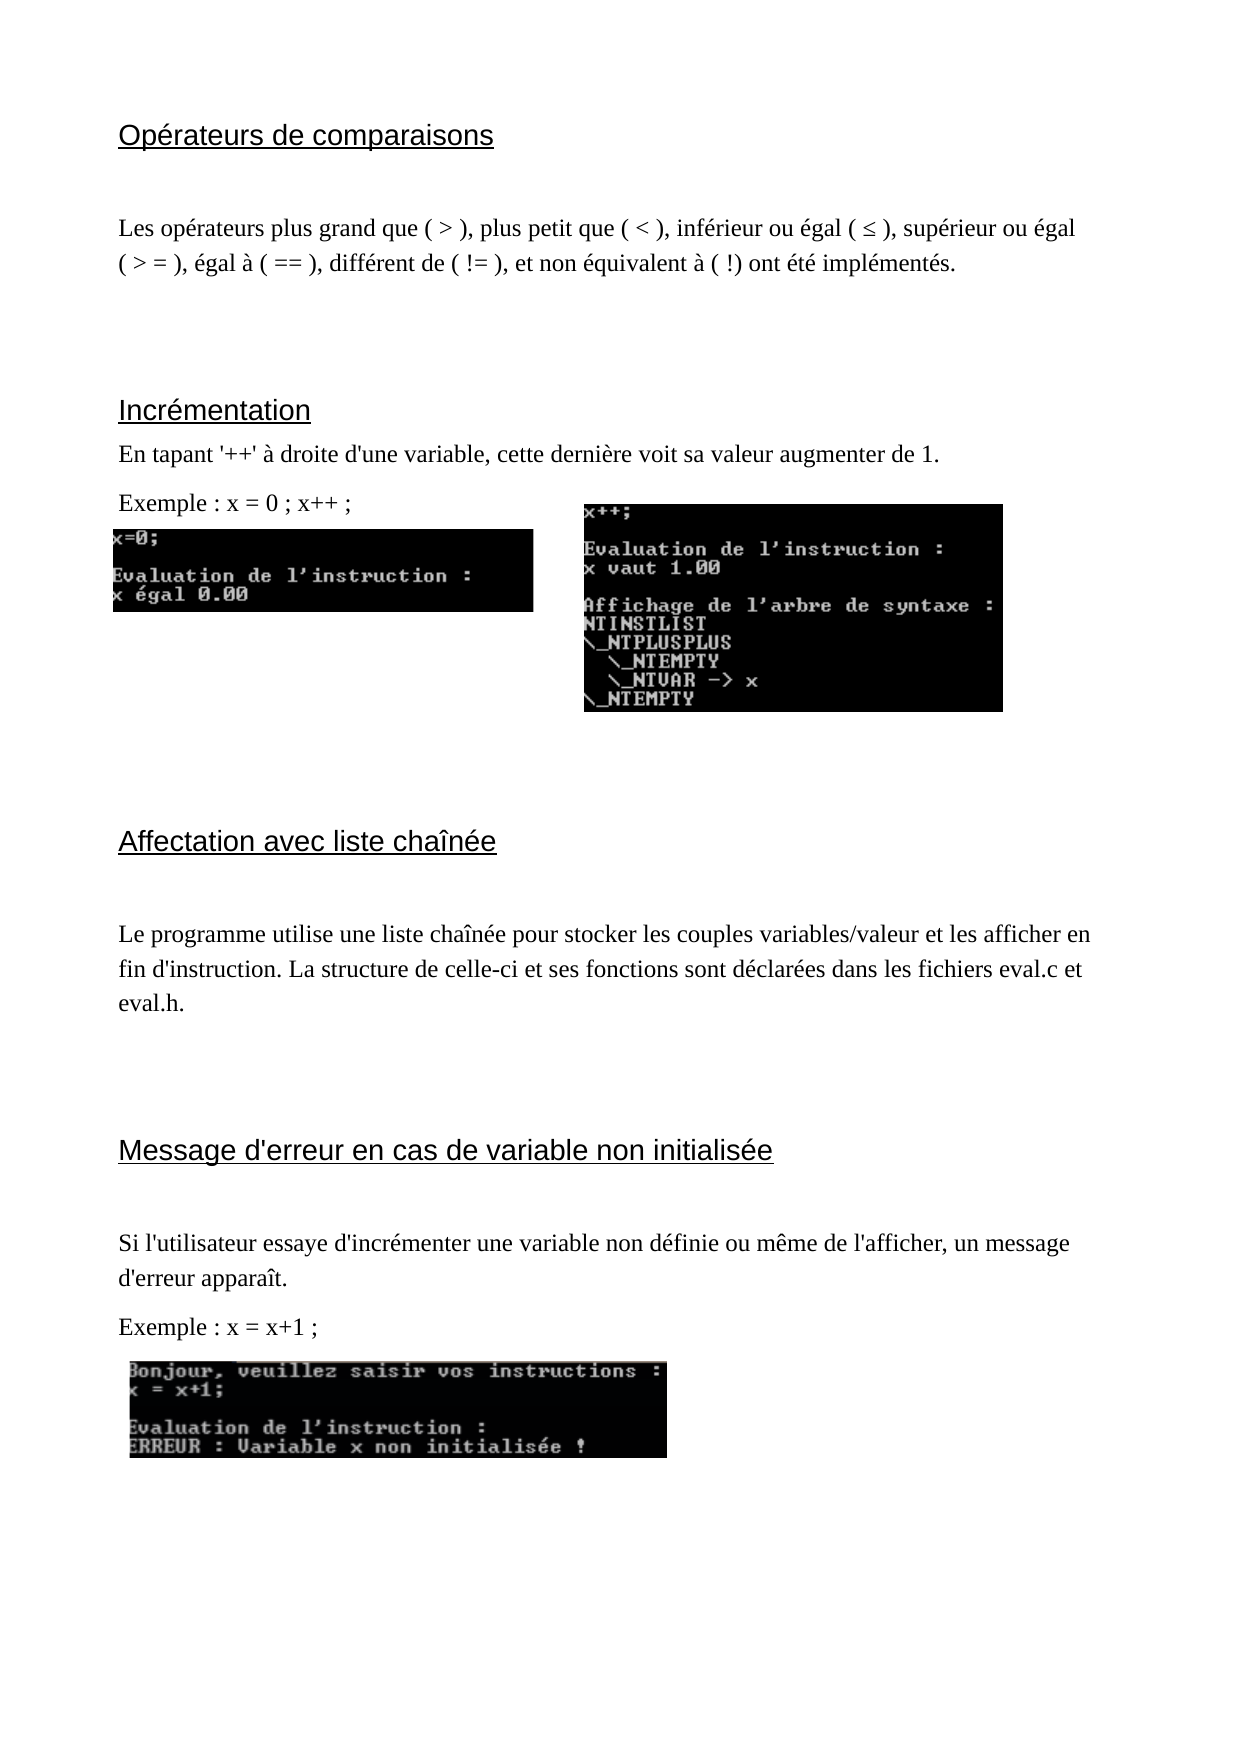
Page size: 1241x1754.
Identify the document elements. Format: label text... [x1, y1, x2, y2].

text En tapant '++' à droite d'une variable, cette dernière voit sa valeur augmenter de 1. [118, 439, 1122, 468]
subtitle Message d'erreur en cas de variable non initialisée [118, 1133, 1122, 1167]
text Si l'utilisateur essaye d'incrémenter une variable non définie ou même de l'afficher, un message d'erreur apparaît. [118, 1228, 1122, 1292]
picture [129, 1361, 667, 1458]
subtitle Opérateurs de comparaisons [118, 118, 1122, 152]
text Exemple : x = 0 ; x++ ; [118, 488, 1122, 517]
subtitle Incrémentation [118, 393, 1122, 426]
picture [584, 504, 1003, 712]
text Le programme utilise une liste chaînée pour stocker les couples variables/valeur et les afficher en fin d'instruction. La structure de celle-ci et ses fonctions sont déclarées dans les fichiers eval.c et eval.h. [118, 919, 1122, 1017]
text Les opérateurs plus grand que ( > ), plus petit que ( < ), inférieur ou égal ( ≤ ), supérieur ou égal ( > = ), égal à ( == ), différent de ( != ), et non équivalent à ( !) ont été implémentés. [118, 213, 1122, 276]
subtitle Affectation avec liste chaînée [118, 824, 1122, 858]
text Exemple : x = x+1 ; [118, 1312, 1122, 1341]
picture [113, 529, 534, 612]
